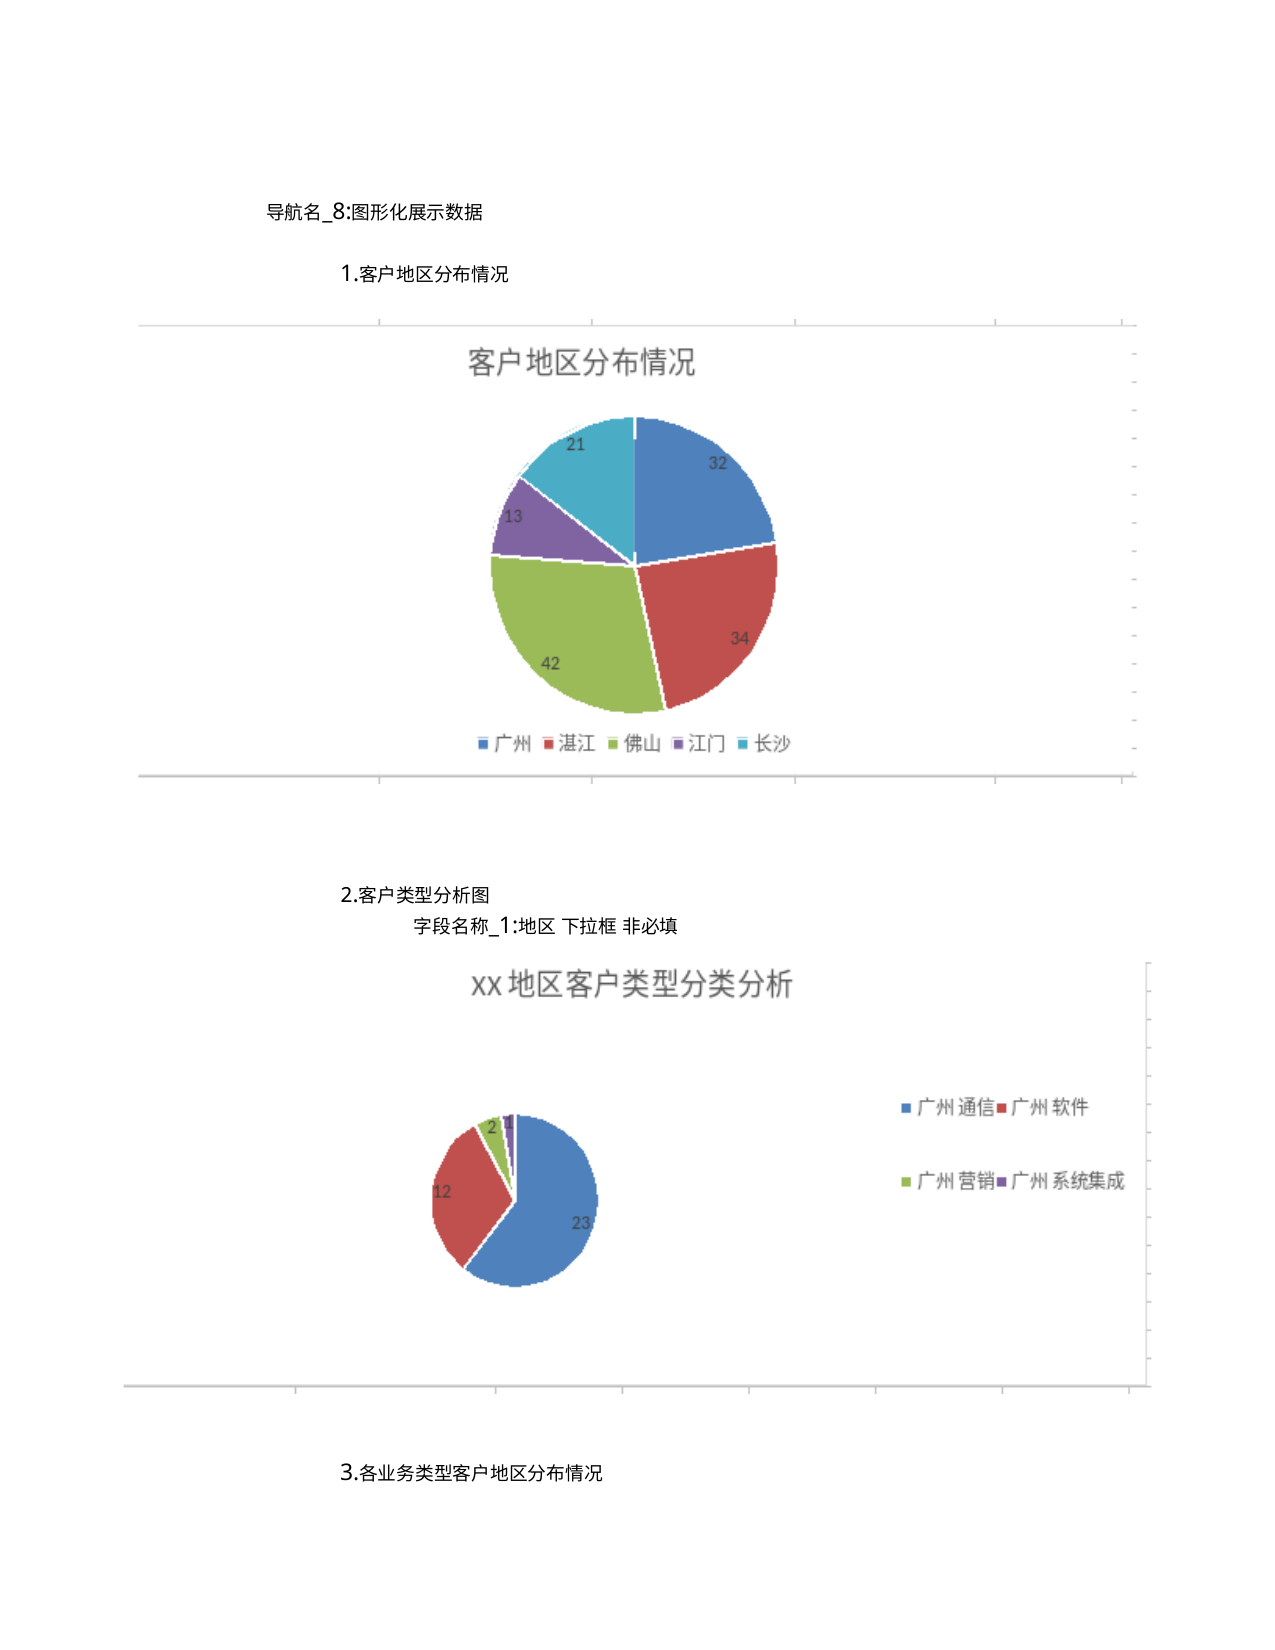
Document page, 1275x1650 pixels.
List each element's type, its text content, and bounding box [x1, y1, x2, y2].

text 字段名称_1:地区 下拉框 非必填 [118, 909, 1157, 940]
text 1.客户地区分布情况 [118, 257, 1157, 288]
text 导航名_8:图形化展示数据 [118, 195, 1157, 226]
text 3.各业务类型客户地区分布情况 [118, 1456, 1157, 1487]
text 2.客户类型分析图 [118, 877, 1157, 909]
picture [138, 319, 1137, 784]
picture [123, 940, 1152, 1394]
